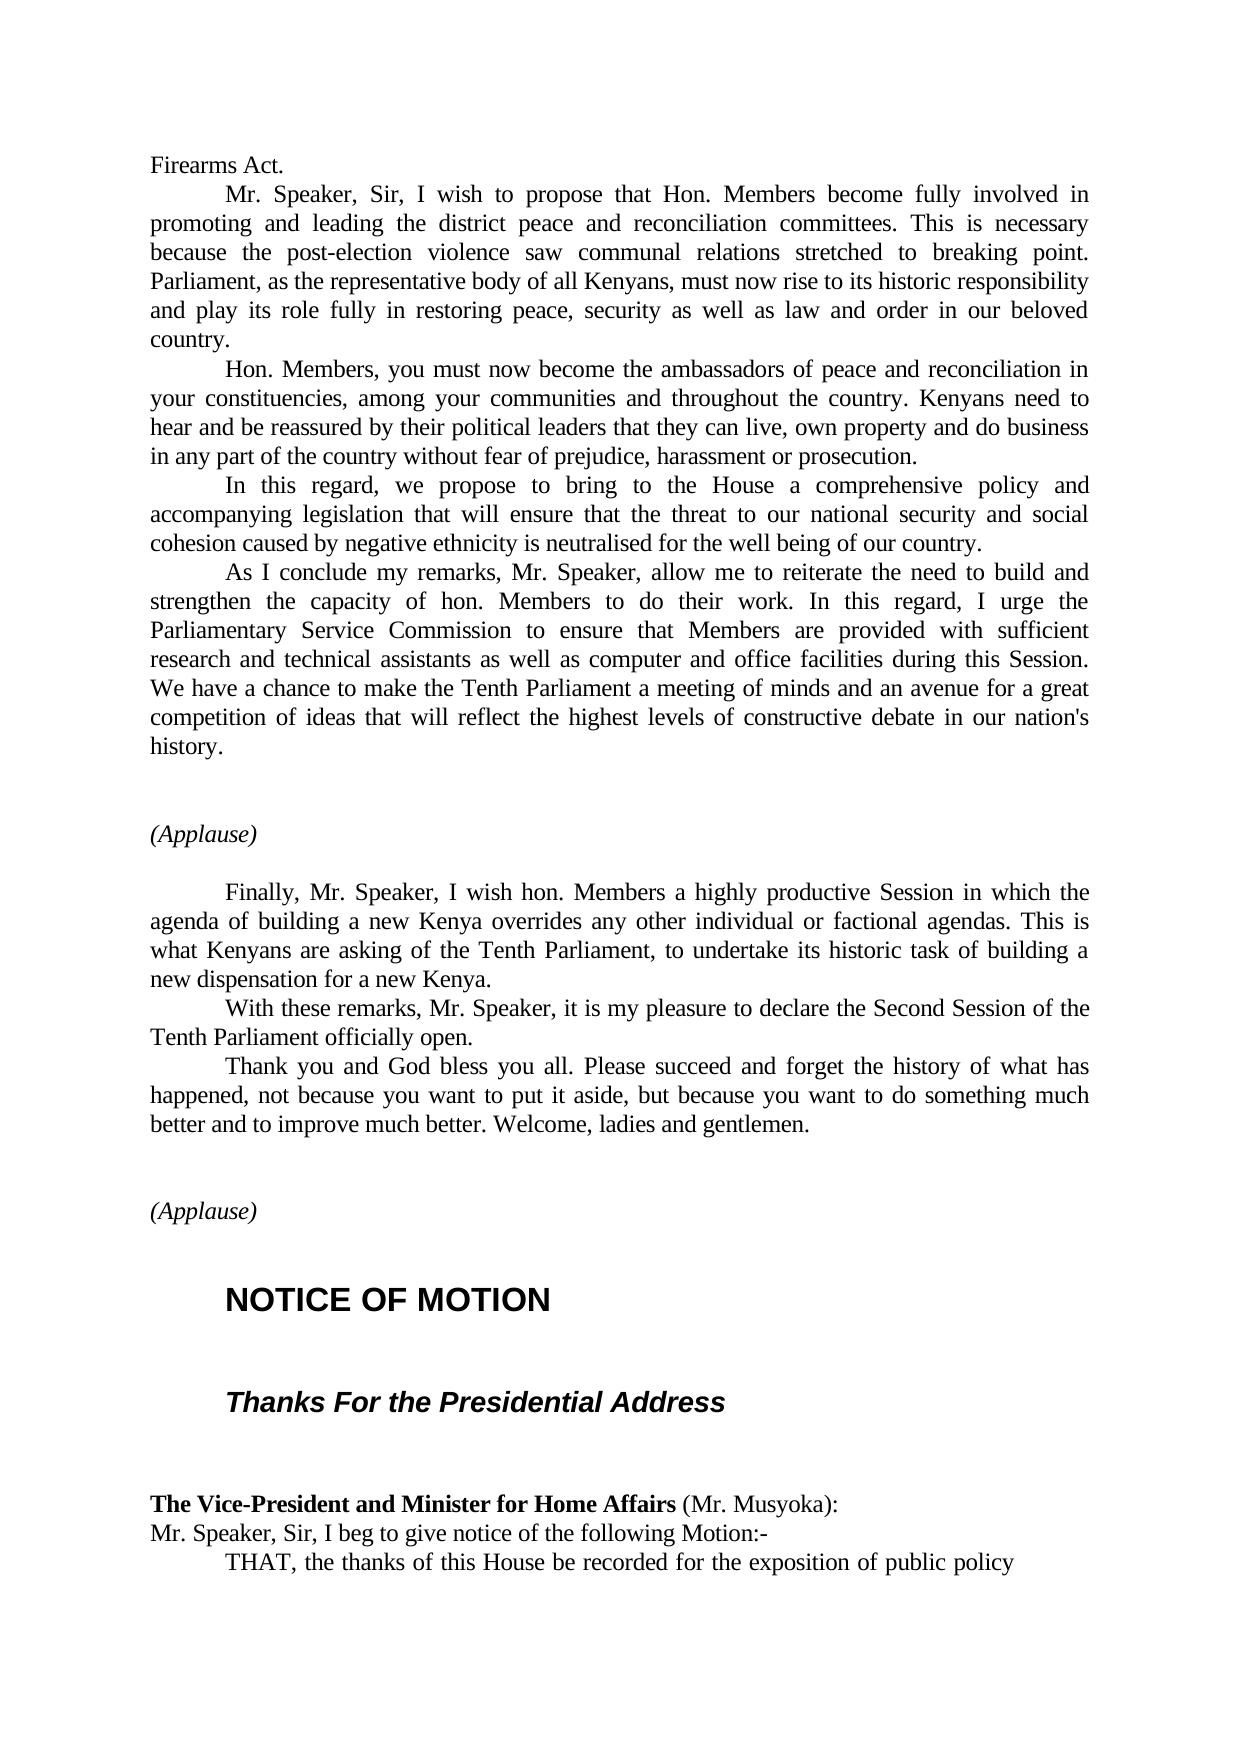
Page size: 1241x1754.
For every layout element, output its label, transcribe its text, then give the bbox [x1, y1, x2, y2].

text (Applause) [150, 1196, 1090, 1225]
text In this regard, we propose to bring to the House a comprehensive policy and accompanying legislation that will ensure that the threat to our national security and social cohesion caused by negative ethnicity is neutralised for the well being of our country. [150, 470, 1090, 557]
subtitle NOTICE OF MOTION [150, 1279, 1090, 1318]
text Thank you and God bless you all. Please succeed and forget the history of what has happened, not because you want to put it aside, but because you want to do something much better and to improve much better. Welcome, ladies and gentlemen. [150, 1051, 1090, 1138]
text As I conclude my remarks, Mr. Speaker, allow me to reiterate the need to build and strengthen the capacity of hon. Members to do their work. In this regard, I urge the Parliamentary Service Commission to ensure that Members are provided with sufficient research and technical assistants as well as computer and office facilities during this Session. We have a chance to make the Tenth Parliament a meeting of minds and an avenue for a great competition of ideas that will reflect the highest levels of constructive debate in our nation's history. [150, 557, 1090, 760]
text Mr. Speaker, Sir, I beg to give notice of the following Motion:- [150, 1518, 1090, 1547]
text With these remarks, Mr. Speaker, it is my pleasure to declare the Second Session of the Tenth Parliament officially open. [150, 993, 1090, 1051]
text Hon. Members, you must now become the ambassadors of peace and reconciliation in your constituencies, among your communities and throughout the country. Kenyans need to hear and be reassured by their political leaders that they can live, own property and do business in any part of the country without fear of prejudice, harassment or prosecution. [150, 353, 1090, 470]
text Firearms Act. [150, 150, 1090, 179]
text Mr. Speaker, Sir, I wish to propose that Hon. Members become fully involved in promoting and leading the district peace and reconciliation committees. This is necessary because the post-election violence saw communal relations stretched to breaking point. Parliament, as the representative body of all Kenyans, must now rise to its historic responsibility and play its role fully in restoring peace, security as well as law and order in our beloved country. [150, 179, 1090, 353]
text THAT, the thanks of this House be recorded for the exposition of public policy [150, 1547, 1015, 1576]
subtitle Thanks For the Presidential Address [150, 1384, 1090, 1418]
text Finally, Mr. Speaker, I wish hon. Members a highly productive Session in which the agenda of building a new Kenya overrides any other individual or factional agendas. This is what Kenyans are asking of the Tenth Parliament, to undertake its historic task of building a new dispensation for a new Kenya. [150, 877, 1090, 993]
text (Applause) [150, 818, 1090, 847]
text The Vice-President and Minister for Home Affairs (Mr. Musyoka): [150, 1489, 1090, 1518]
